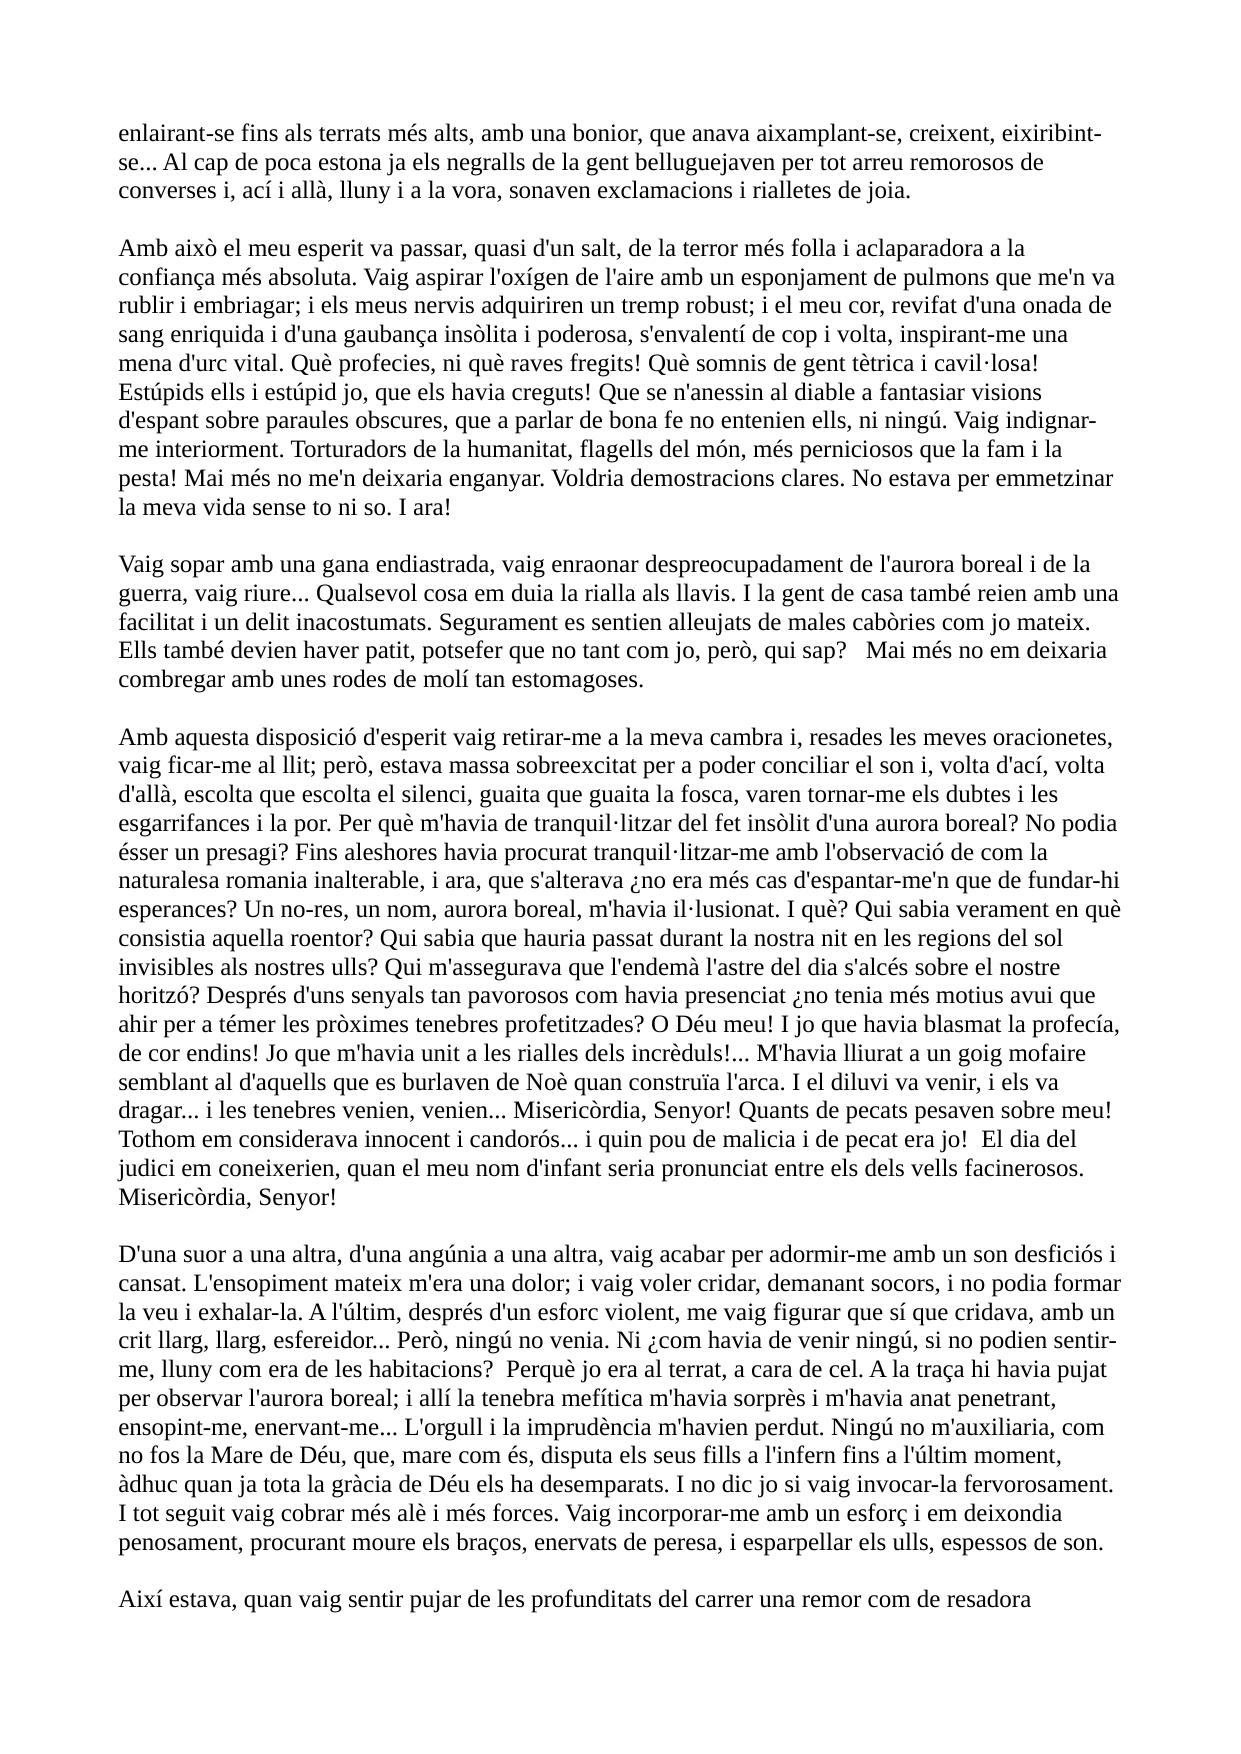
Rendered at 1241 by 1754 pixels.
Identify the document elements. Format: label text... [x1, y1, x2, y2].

text D'una suor a una altra, d'una angúnia a una altra, vaig acabar per adormir-me amb un son desficiós i cansat. L'ensopiment mateix m'era una dolor; i vaig voler cridar, demanant socors, i no podia formar la veu i exhalar-la. A l'últim, després d'un esforc violent, me vaig figurar que sí que cridava, amb un crit llarg, llarg, esfereidor... Però, ningú no venia. Ni ¿com havia de venir ningú, si no podien sentir-me, lluny com era de les habitacions? Perquè jo era al terrat, a cara de cel. A la traça hi havia pujat per observar l'aurora boreal; i allí la tenebra mefítica m'havia sorprès i m'havia anat penetrant, ensopint-me, enervant-me... L'orgull i la imprudència m'havien perdut. Ningú no m'auxiliaria, com no fos la Mare de Déu, que, mare com és, disputa els seus fills a l'infern fins a l'últim moment, àdhuc quan ja tota la gràcia de Déu els ha desemparats. I no dic jo si vaig invocar-la fervorosament. I tot seguit vaig cobrar més alè i més forces. Vaig incorporar-me amb un esforç i em deixondia penosament, procurant moure els braços, enervats de peresa, i esparpellar els ulls, espessos de son. [118, 1239, 1122, 1556]
text Vaig sopar amb una gana endiastrada, vaig enraonar despreocupadament de l'aurora boreal i de la guerra, vaig riure... Qualsevol cosa em duia la rialla als llavis. I la gent de casa també reien amb una facilitat i un delit inacostumats. Segurament es sentien alleujats de males cabòries com jo mateix. Ells també devien haver patit, potsefer que no tant com jo, però, qui sap? Mai més no em deixaria combregar amb unes rodes de molí tan estomagoses. [118, 549, 1122, 693]
text Amb això el meu esperit va passar, quasi d'un salt, de la terror més folla i aclaparadora a la confiança més absoluta. Vaig aspirar l'oxígen de l'aire amb un esponjament de pulmons que me'n va rublir i embriagar; i els meus nervis adquiriren un tremp robust; i el meu cor, revifat d'una onada de sang enriquida i d'una gaubança insòlita i poderosa, s'envalentí de cop i volta, inspirant-me una mena d'urc vital. Què profecies, ni què raves fregits! Què somnis de gent tètrica i cavil·losa! Estúpids ells i estúpid jo, que els havia creguts! Que se n'anessin al diable a fantasiar visions d'espant sobre paraules obscures, que a parlar de bona fe no entenien ells, ni ningú. Vaig indignar-me interiorment. Torturadors de la humanitat, flagells del món, més perniciosos que la fam i la pesta! Mai més no me'n deixaria enganyar. Voldria demostracions clares. No estava per emmetzinar la meva vida sense to ni so. I ara! [118, 233, 1122, 521]
text Amb aquesta disposició d'esperit vaig retirar-me a la meva cambra i, resades les meves oracionetes, vaig ficar-me al llit; però, estava massa sobreexcitat per a poder conciliar el son i, volta d'ací, volta d'allà, escolta que escolta el silenci, guaita que guaita la fosca, varen tornar-me els dubtes i les esgarrifances i la por. Per què m'havia de tranquil·litzar del fet insòlit d'una aurora boreal? No podia ésser un presagi? Fins aleshores havia procurat tranquil·litzar-me amb l'observació de com la naturalesa romania inalterable, i ara, que s'alterava ¿no era més cas d'espantar-me'n que de fundar-hi esperances? Un no-res, un nom, aurora boreal, m'havia il·lusionat. I què? Qui sabia verament en què consistia aquella roentor? Qui sabia que hauria passat durant la nostra nit en les regions del sol invisibles als nostres ulls? Qui m'assegurava que l'endemà l'astre del dia s'alcés sobre el nostre horitzó? Després d'uns senyals tan pavorosos com havia presenciat ¿no tenia més motius avui que ahir per a témer les pròximes tenebres profetitzades? O Déu meu! I jo que havia blasmat la profecía, de cor endins! Jo que m'havia unit a les rialles dels incrèduls!... M'havia lliurat a un goig mofaire semblant al d'aquells que es burlaven de Noè quan construïa l'arca. I el diluvi va venir, i els va dragar... i les tenebres venien, venien... Misericòrdia, Senyor! Quants de pecats pesaven sobre meu! Tothom em considerava innocent i candorós... i quin pou de malicia i de pecat era jo! El dia del judici em coneixerien, quan el meu nom d'infant seria pronunciat entre els dels vells facinerosos. Misericòrdia, Senyor! [118, 722, 1122, 1211]
text enlairant-se fins als terrats més alts, amb una bonior, que anava aixamplant-se, creixent, eixiribint-se... Al cap de poca estona ja els negralls de la gent belluguejaven per tot arreu remorosos de converses i, ací i allà, lluny i a la vora, sonaven exclamacions i rialletes de joia. [118, 118, 1122, 204]
text Així estava, quan vaig sentir pujar de les profunditats del carrer una remor com de resadora [118, 1584, 1122, 1613]
